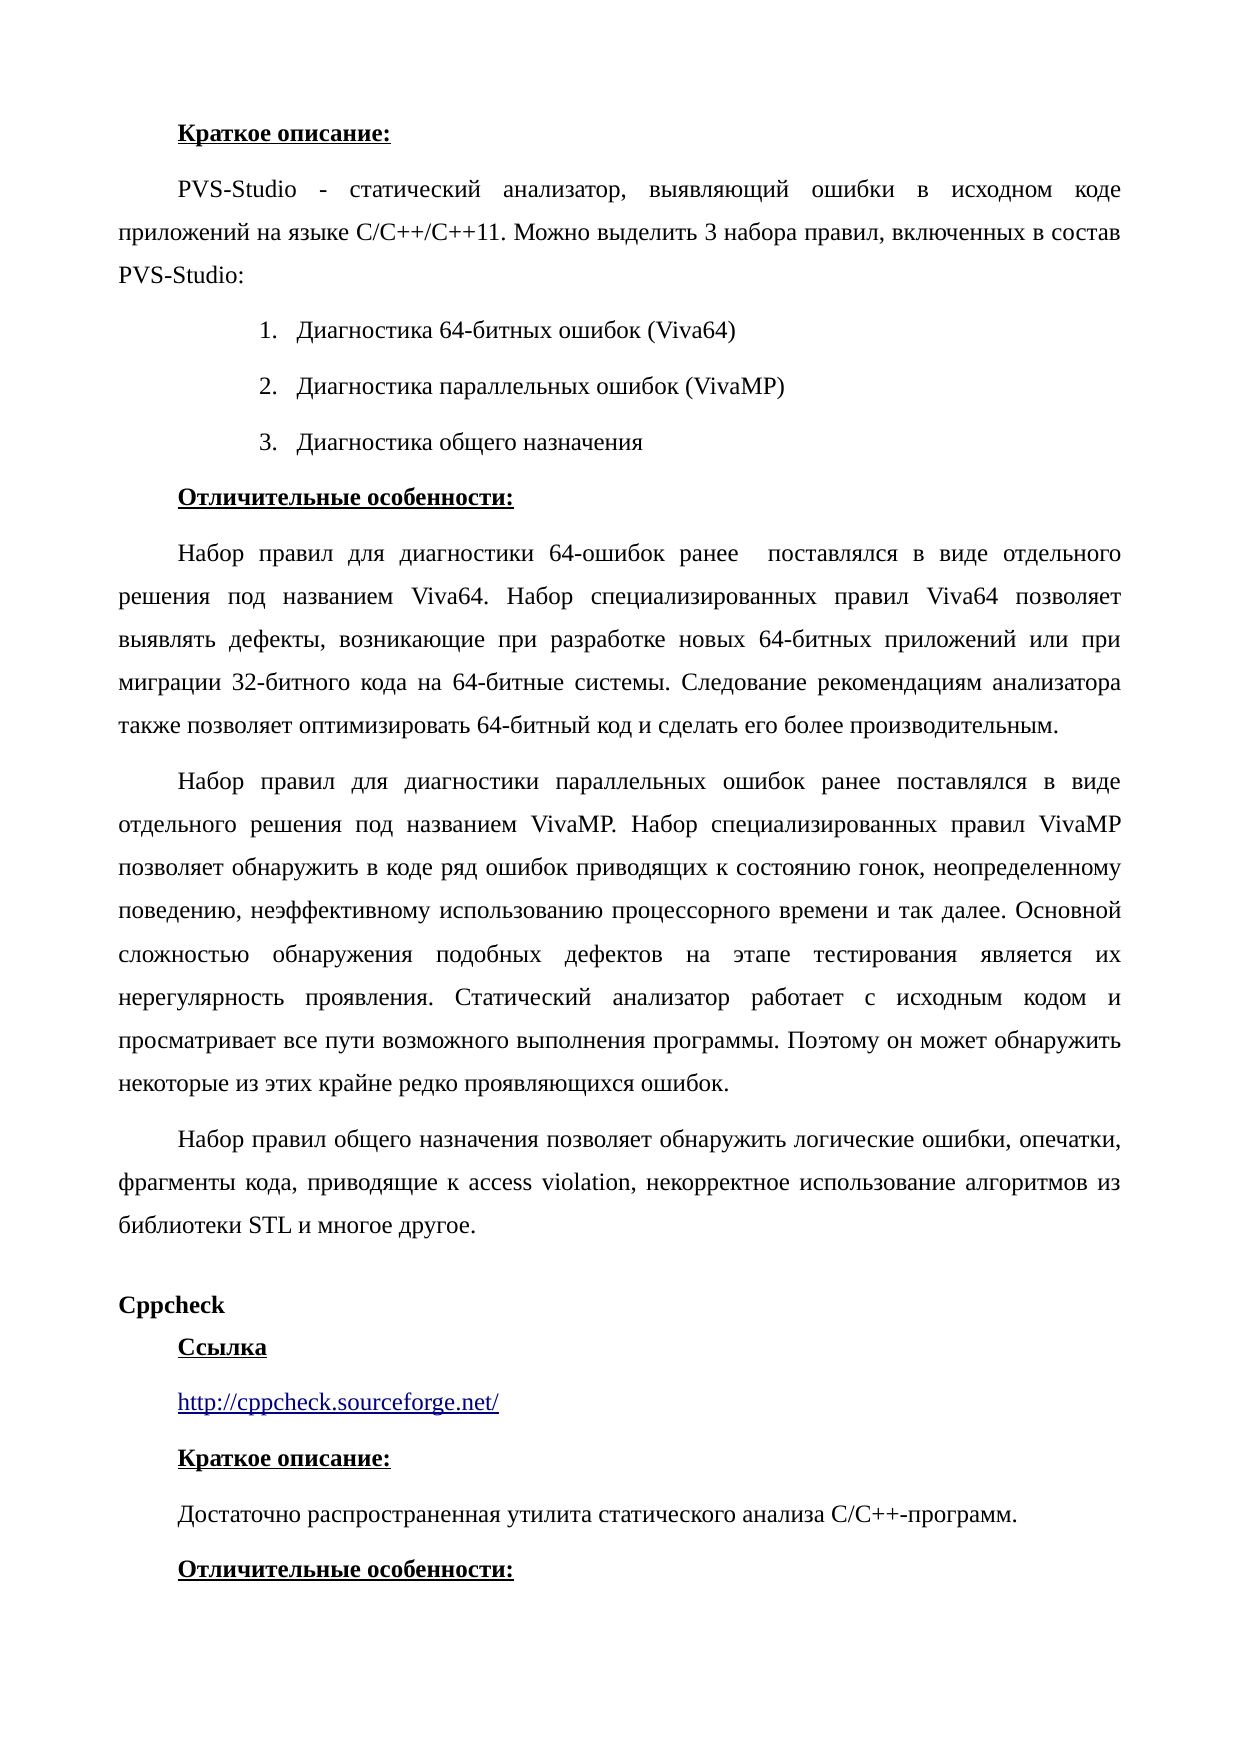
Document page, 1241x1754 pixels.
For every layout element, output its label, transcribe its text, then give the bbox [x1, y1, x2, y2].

list Диагностика общего назначения [259, 427, 1122, 456]
text Набор правил для диагностики 64-ошибок ранее поставлялся в виде отдельного решения под названием Viva64. Набор специализированных правил Viva64 позволяет выявлять дефекты, возникающие при разработке новых 64-битных приложений или при миграции 32-битного кода на 64-битные системы. Следование рекомендациям анализатора также позволяет оптимизировать 64-битный код и сделать его более производительным. [118, 538, 1122, 739]
text Достаточно распространенная утилита статического анализа C/C++-программ. [118, 1499, 1122, 1527]
text Краткое описание: [118, 118, 1122, 147]
text PVS-Studio - статический анализатор, выявляющий ошибки в исходном коде приложений на языке C/C++/C++11. Можно выделить 3 набора правил, включенных в состав PVS-Studio: [118, 174, 1122, 289]
text Ссылка [118, 1332, 1122, 1361]
text Отличительные особенности: [118, 1554, 1122, 1583]
list Диагностика 64-битных ошибок (Viva64) [259, 316, 1122, 344]
text Отличительные особенности: [118, 482, 1122, 511]
subtitle Cppcheck [118, 1291, 1122, 1319]
text Набор правил общего назначения позволяет обнаружить логические ошибки, опечатки, фрагменты кода, приводящие к access violation, некорректное использование алгоритмов из библиотеки STL и многое другое. [118, 1124, 1122, 1239]
list Диагностика параллельных ошибок (VivaMP) [259, 371, 1122, 400]
text http://cppcheck.sourceforge.net/ [118, 1387, 1122, 1416]
text Краткое описание: [118, 1443, 1122, 1472]
text Набор правил для диагностики параллельных ошибок ранее поставлялся в виде отдельного решения под названием VivaMP. Набор специализированных правил VivaMP позволяет обнаружить в коде ряд ошибок приводящих к состоянию гонок, неопределенному поведению, неэффективному использованию процессорного времени и так далее. Основной сложностью обнаружения подобных дефектов на этапе тестирования является их нерегулярность проявления. Статический анализатор работает с исходным кодом и просматривает все пути возможного выполнения программы. Поэтому он может обнаружить некоторые из этих крайне редко проявляющихся ошибок. [118, 766, 1122, 1097]
